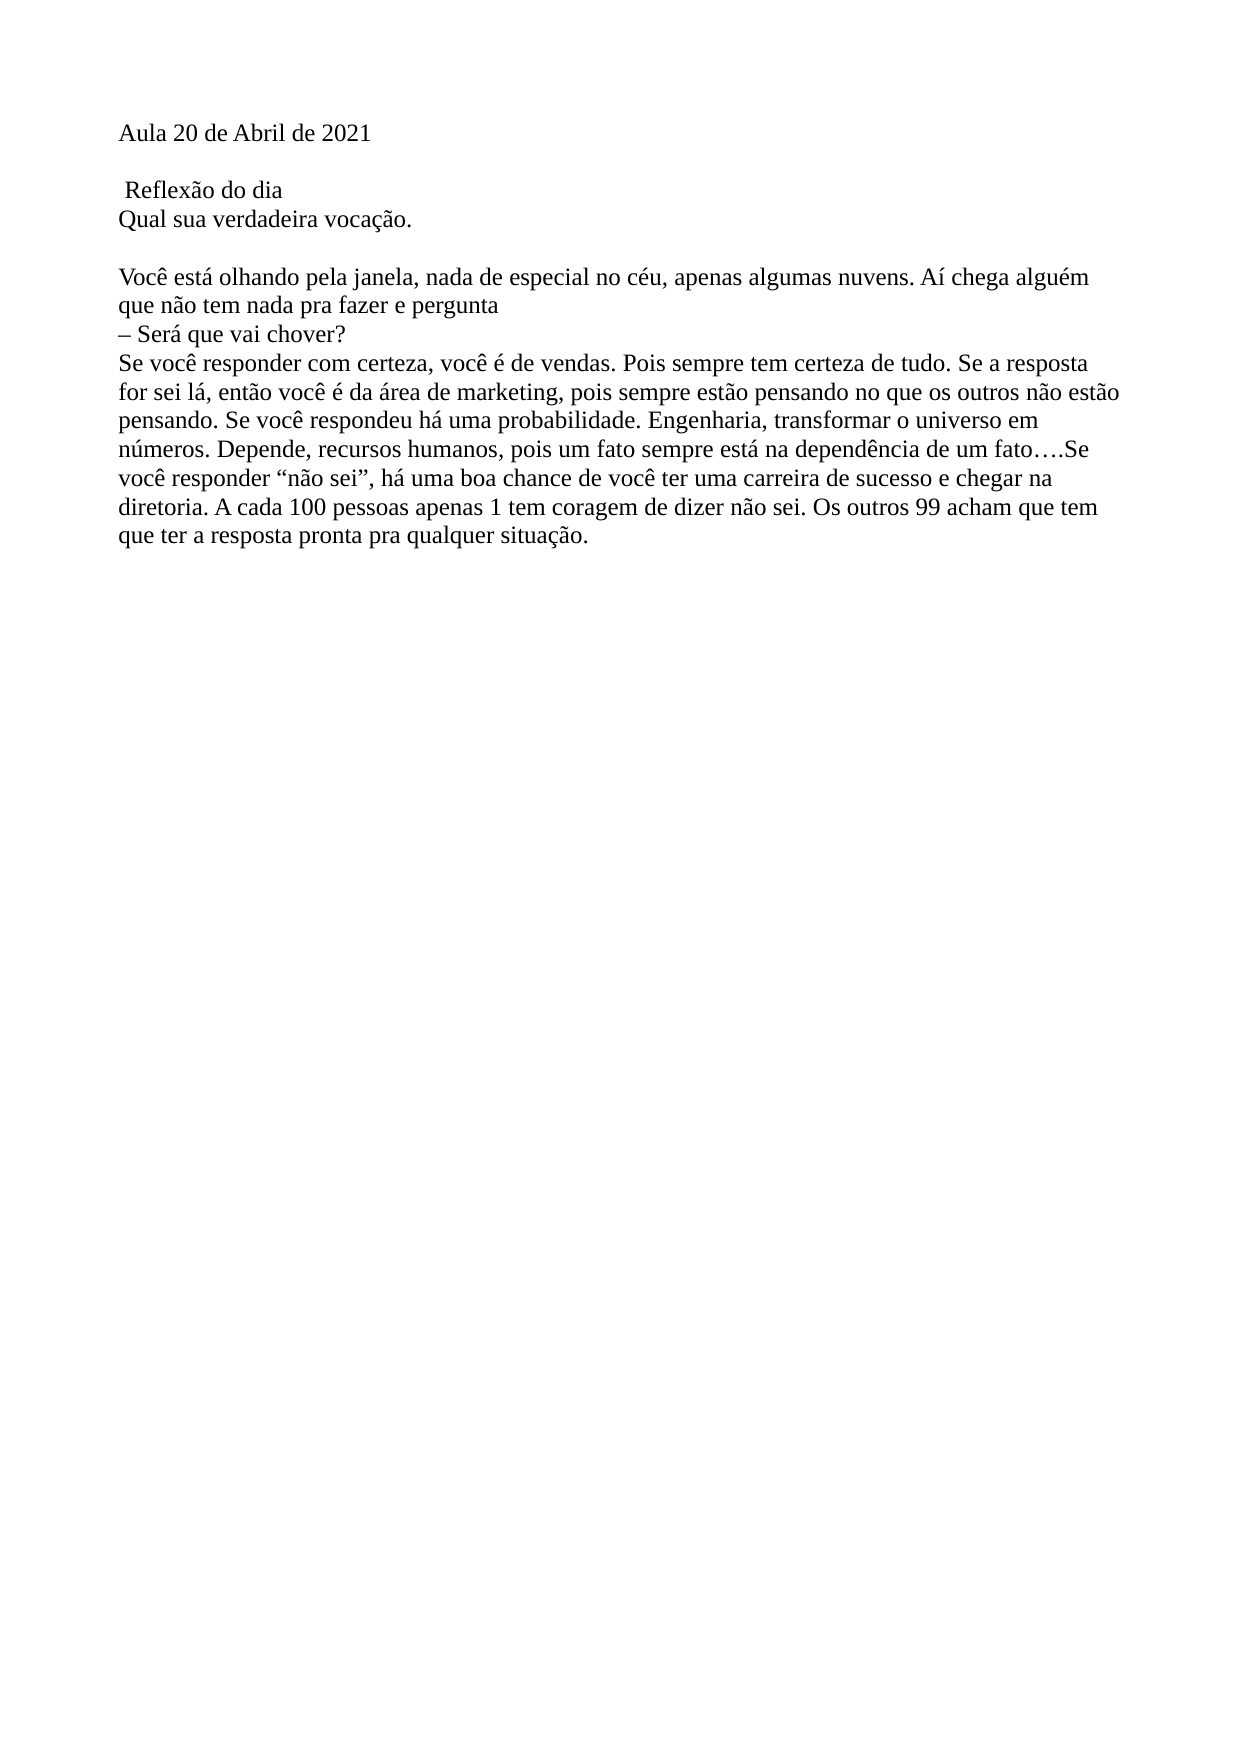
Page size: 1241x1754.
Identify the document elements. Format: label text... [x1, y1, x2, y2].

text Você está olhando pela janela, nada de especial no céu, apenas algumas nuvens. Aí chega alguém que não tem nada pra fazer e pergunta [118, 262, 1122, 319]
text Se você responder com certeza, você é de vendas. Pois sempre tem certeza de tudo. Se a resposta for sei lá, então você é da área de marketing, pois sempre estão pensando no que os outros não estão pensando. Se você respondeu há uma probabilidade. Engenharia, transformar o universo em números. Depende, recursos humanos, pois um fato sempre está na dependência de um fato….Se você responder “não sei”, há uma boa chance de você ter uma carreira de sucesso e chegar na diretoria. A cada 100 pessoas apenas 1 tem coragem de dizer não sei. Os outros 99 acham que tem que ter a resposta pronta pra qualquer situação. [118, 348, 1122, 549]
text Qual sua verdadeira vocação. [118, 204, 1122, 233]
text – Será que vai chover? [118, 319, 1122, 348]
text Aula 20 de Abril de 2021 [118, 118, 1122, 147]
text Reflexão do dia [118, 176, 1122, 204]
